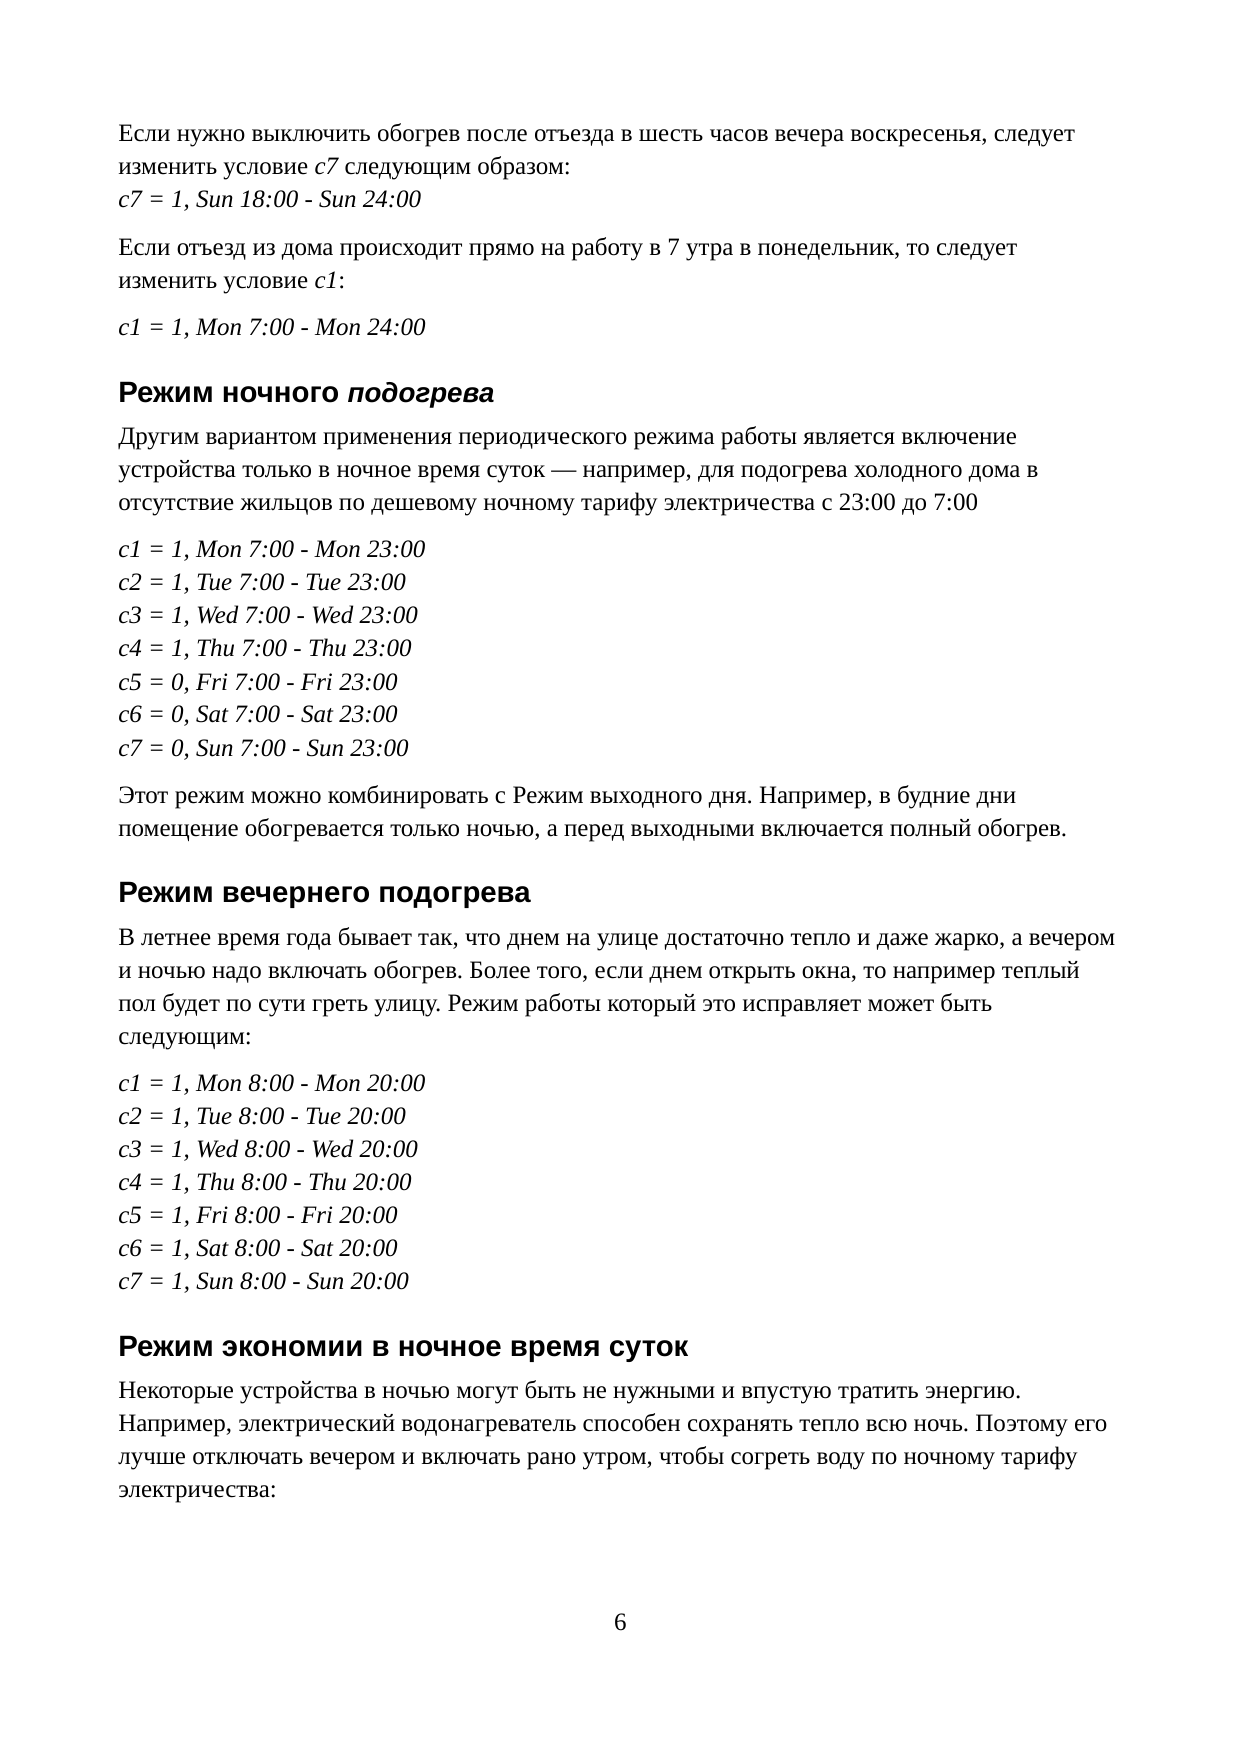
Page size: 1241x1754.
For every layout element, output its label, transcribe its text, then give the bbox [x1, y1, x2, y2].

text Если отъезд из дома происходит прямо на работу в 7 утра в понедельник, то следует изменить условие c1: [118, 232, 1122, 293]
subtitle Режим вечернего подогрева [118, 875, 1122, 909]
subtitle Режим ночного подогрева [118, 374, 1122, 408]
text Если нужно выключить обогрев после отъезда в шесть часов вечера воскресенья, следует изменить условие c7 следующим образом: c7 = 1, Sun 18:00 - Sun 24:00 [118, 118, 1122, 213]
text c1 = 1, Mon 8:00 - Mon 20:00 c2 = 1, Tue 8:00 - Tue 20:00 c3 = 1, Wed 8:00 - Wed 20:00 c4 = 1, Thu 8:00 - Thu 20:00 c5 = 1, Fri 8:00 - Fri 20:00 c6 = 1, Sat 8:00 - Sat 20:00 c7 = 1, Sun 8:00 - Sun 20:00 [118, 1068, 1122, 1295]
subtitle Режим экономии в ночное время суток [118, 1329, 1122, 1362]
text Другим вариантом применения периодического режима работы является включение устройства только в ночное время суток — например, для подогрева холодного дома в отсутствие жильцов по дешевому ночному тарифу электричества с 23:00 до 7:00 [118, 421, 1122, 516]
text c1 = 1, Mon 7:00 - Mon 23:00 c2 = 1, Tue 7:00 - Tue 23:00 c3 = 1, Wed 7:00 - Wed 23:00 c4 = 1, Thu 7:00 - Thu 23:00 c5 = 0, Fri 7:00 - Fri 23:00 c6 = 0, Sat 7:00 - Sat 23:00 c7 = 0, Sun 7:00 - Sun 23:00 [118, 534, 1122, 761]
text c1 = 1, Mon 7:00 - Mon 24:00 [118, 312, 1122, 341]
text Некоторые устройства в ночью могут быть не нужными и впустую тратить энергию. Например, электрический водонагреватель способен сохранять тепло всю ночь. Поэтому его лучше отключать вечером и включать рано утром, чтобы согреть воду по ночному тарифу электричества: [118, 1375, 1122, 1503]
text Этот режим можно комбинировать с Режим выходного дня. Например, в будние дни помещение обогревается только ночью, а перед выходными включается полный обогрев. [118, 780, 1122, 842]
text В летнее время года бывает так, что днем на улице достаточно тепло и даже жарко, а вечером и ночью надо включать обогрев. Более того, если днем открыть окна, то например теплый пол будет по сути греть улицу. Режим работы который это исправляет может быть следующим: [118, 922, 1122, 1049]
